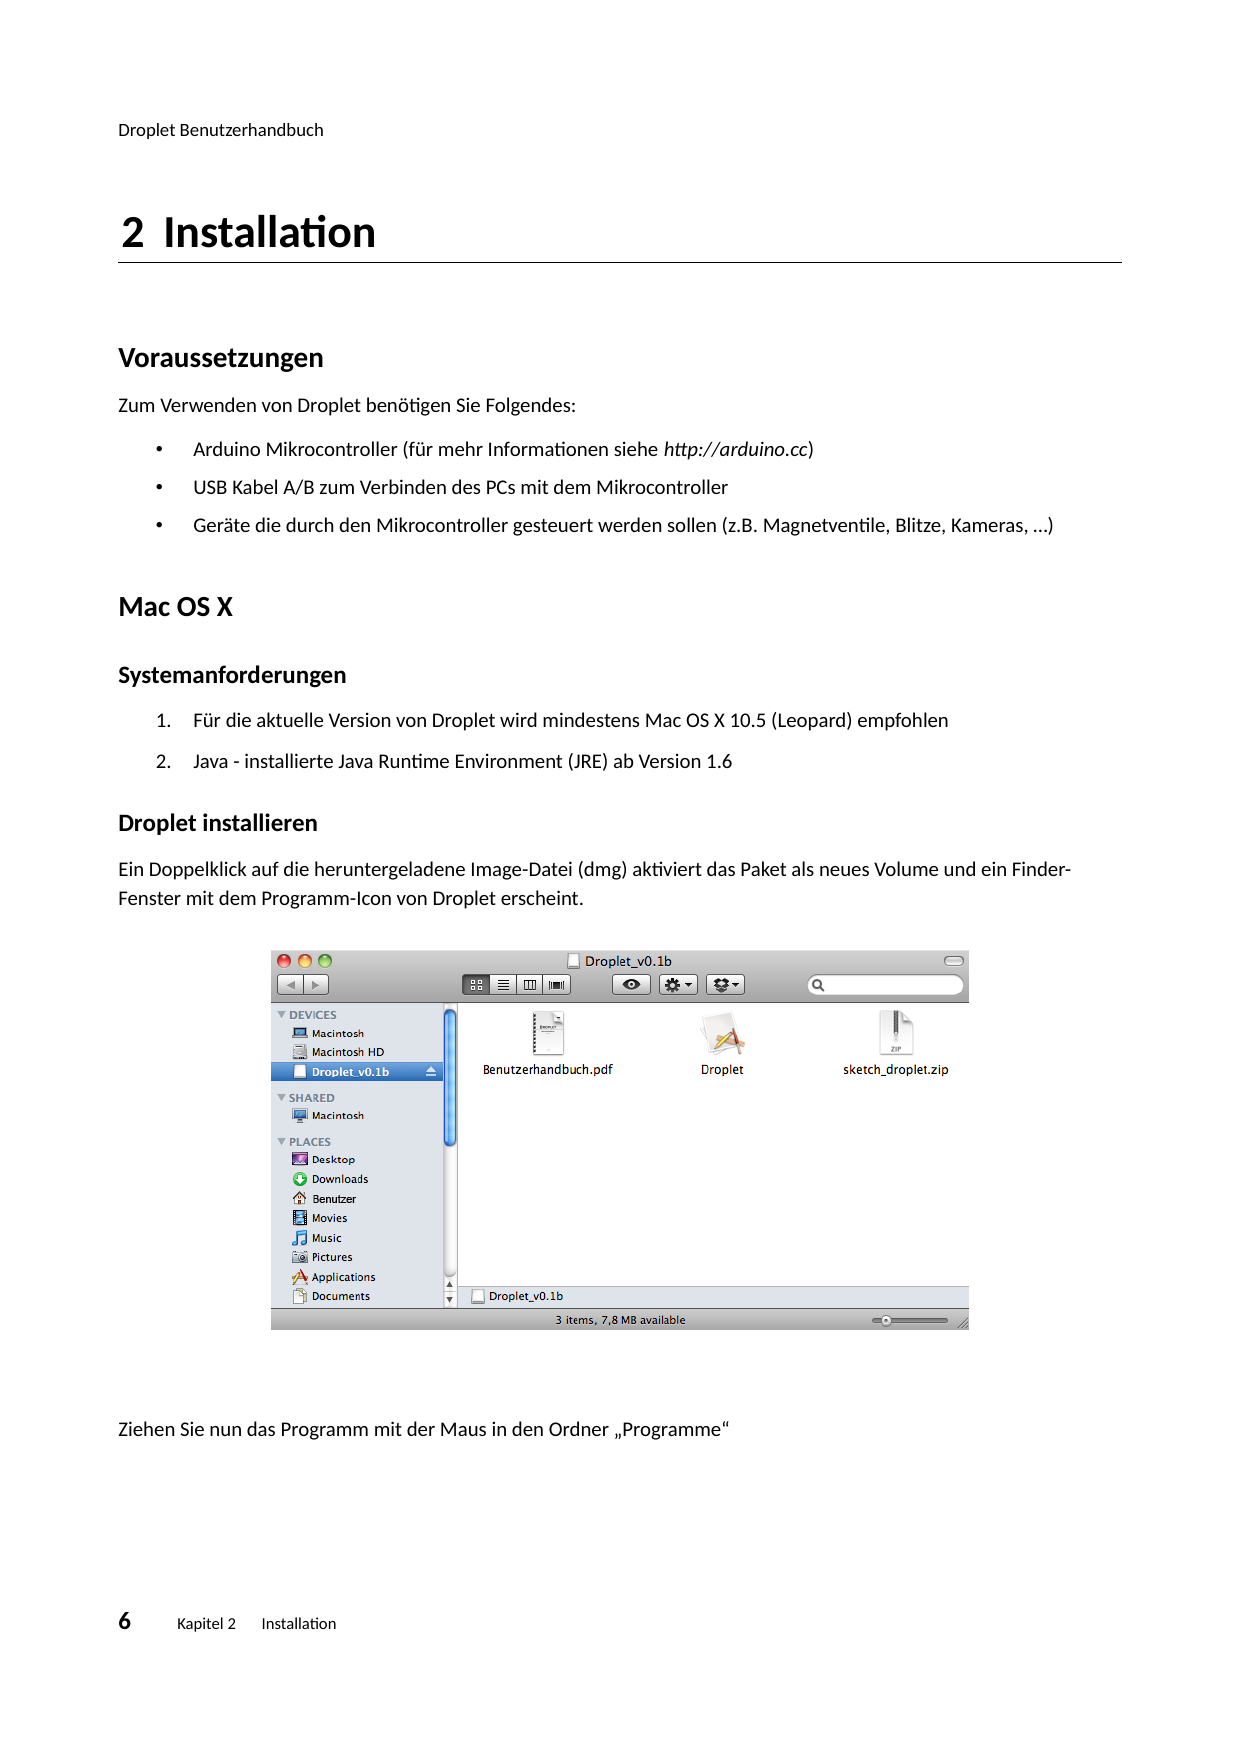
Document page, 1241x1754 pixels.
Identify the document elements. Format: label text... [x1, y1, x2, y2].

subtitle Voraussetzungen [118, 339, 1122, 374]
list Java - installierte Java Runtime Environment (JRE) ab Version 1.6 [156, 749, 1122, 774]
subtitle Systemanforderungen [118, 659, 1122, 690]
subtitle Installation [118, 200, 1122, 262]
text Zum Verwenden von Droplet benötigen Sie Folgendes: [118, 392, 1122, 417]
subtitle Droplet installieren [118, 807, 1122, 838]
list Geräte die durch den Mikrocontroller gesteuert werden sollen (z.B. Magnetventile, Blitze, Kameras, …) [156, 512, 1122, 537]
list USB Kabel A/B zum Verbinden des PCs mit dem Mikrocontroller [156, 474, 1122, 499]
list Für die aktuelle Version von Droplet wird mindestens Mac OS X 10.5 (Leopard) empfohlen [156, 708, 1122, 733]
picture [271, 950, 969, 1330]
text Ziehen Sie nun das Programm mit der Maus in den Ordner „Programme“ [118, 1416, 1122, 1441]
text Ein Doppelklick auf die heruntergeladene Image-Datei (dmg) aktiviert das Paket als neues Volume und ein Finder-Fenster mit dem Programm-Icon von Droplet erscheint. [118, 856, 1122, 910]
list Arduino Mikrocontroller (für mehr Informationen siehe http://arduino.cc) [156, 436, 1122, 461]
subtitle Mac OS X [118, 588, 1122, 624]
